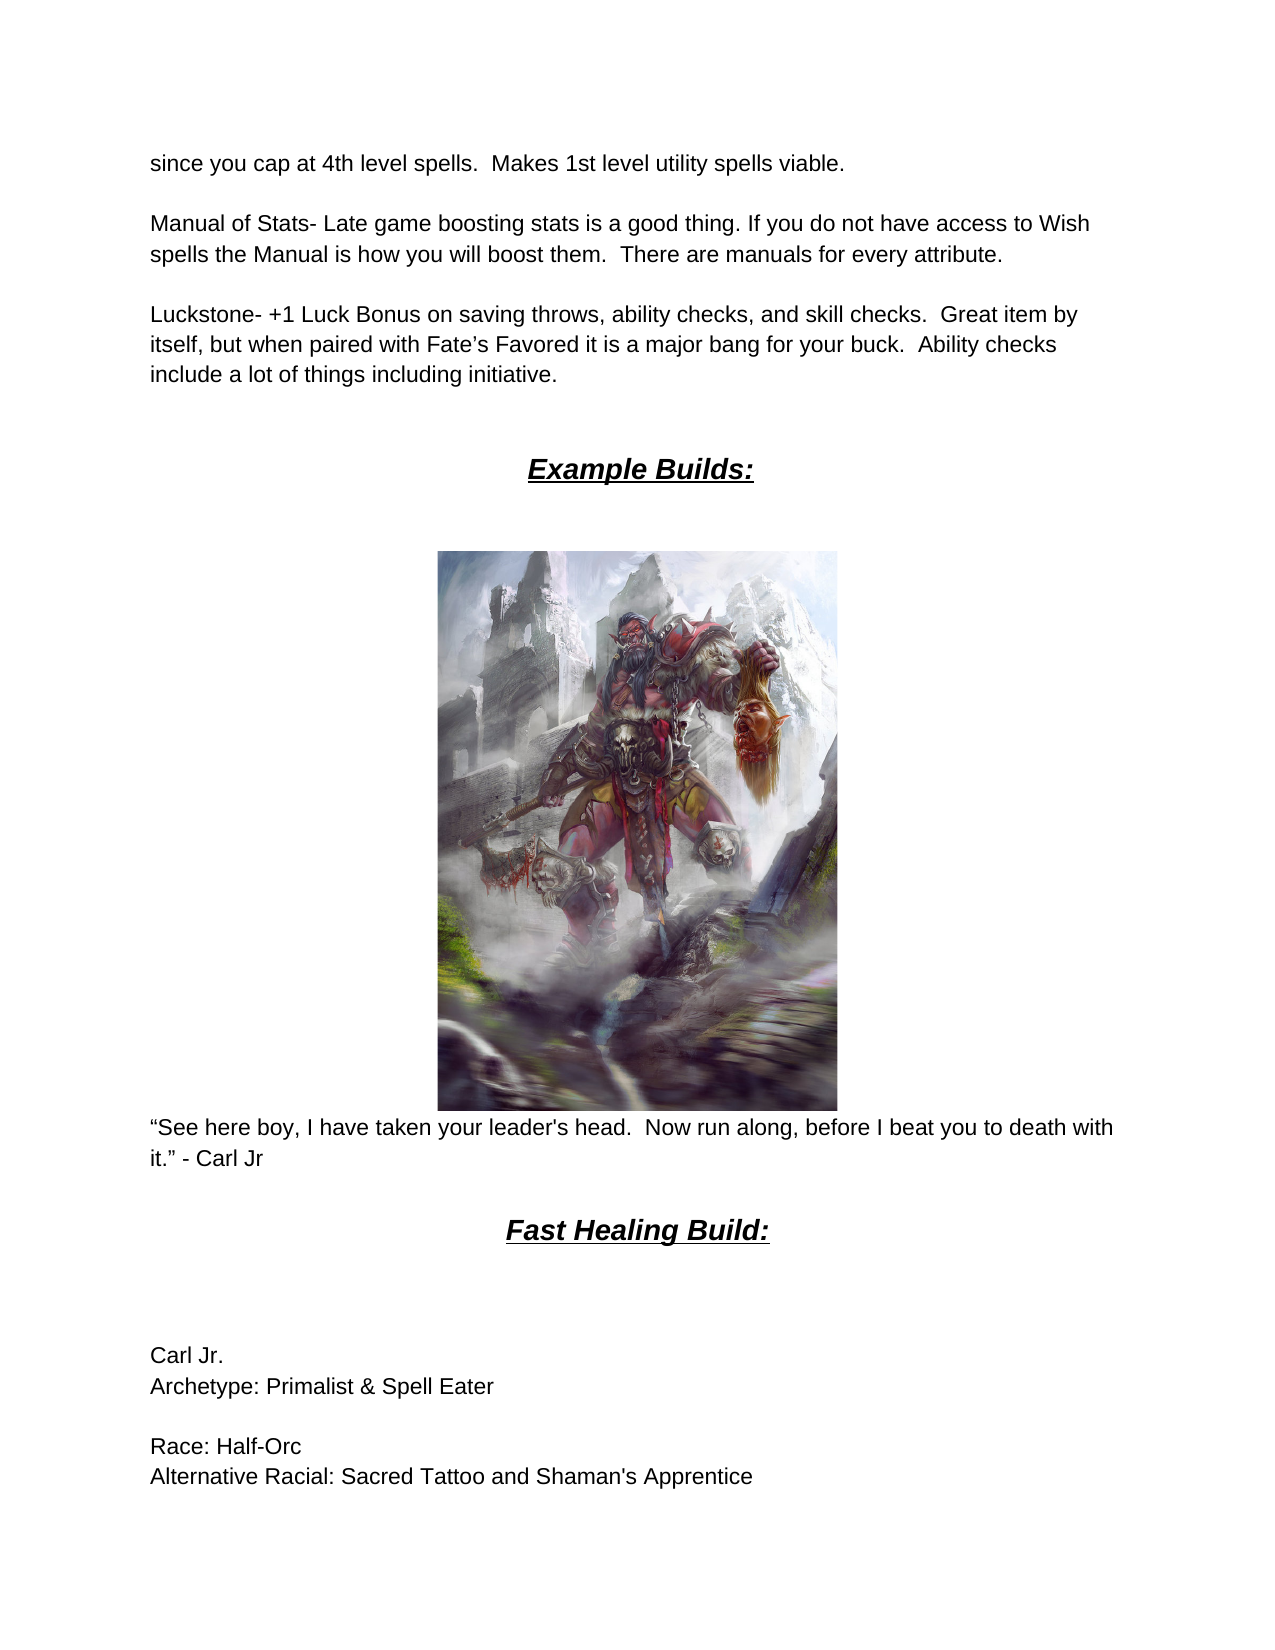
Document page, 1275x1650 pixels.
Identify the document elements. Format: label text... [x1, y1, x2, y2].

text Race: Half-Orc [150, 1433, 1125, 1459]
text Carl Jr. [150, 1342, 1125, 1369]
text Archetype: Primalist & Spell Eater [150, 1373, 1125, 1399]
text Manual of Stats- Late game boosting stats is a good thing. If you do not have access to Wish spells the Manual is how you will boost them. There are manuals for every attribute. [150, 210, 1125, 267]
text Example Builds: [150, 452, 1125, 486]
picture [437, 551, 838, 1111]
text Alternative Racial: Sacred Tattoo and Shaman's Apprentice [150, 1463, 1125, 1490]
text since you cap at 4th level spells. Makes 1st level utility spells viable. [150, 150, 1125, 176]
text Fast Healing Build: [150, 1213, 1125, 1247]
text “See here boy, I have taken your leader's head. Now run along, before I beat you to death with it.” - Carl Jr [150, 1114, 1125, 1171]
text Luckstone- +1 Luck Bonus on saving throws, ability checks, and skill checks. Great item by itself, but when paired with Fate’s Favored it is a major bang for your buck. Ability checks include a lot of things including initiative. [150, 301, 1125, 388]
